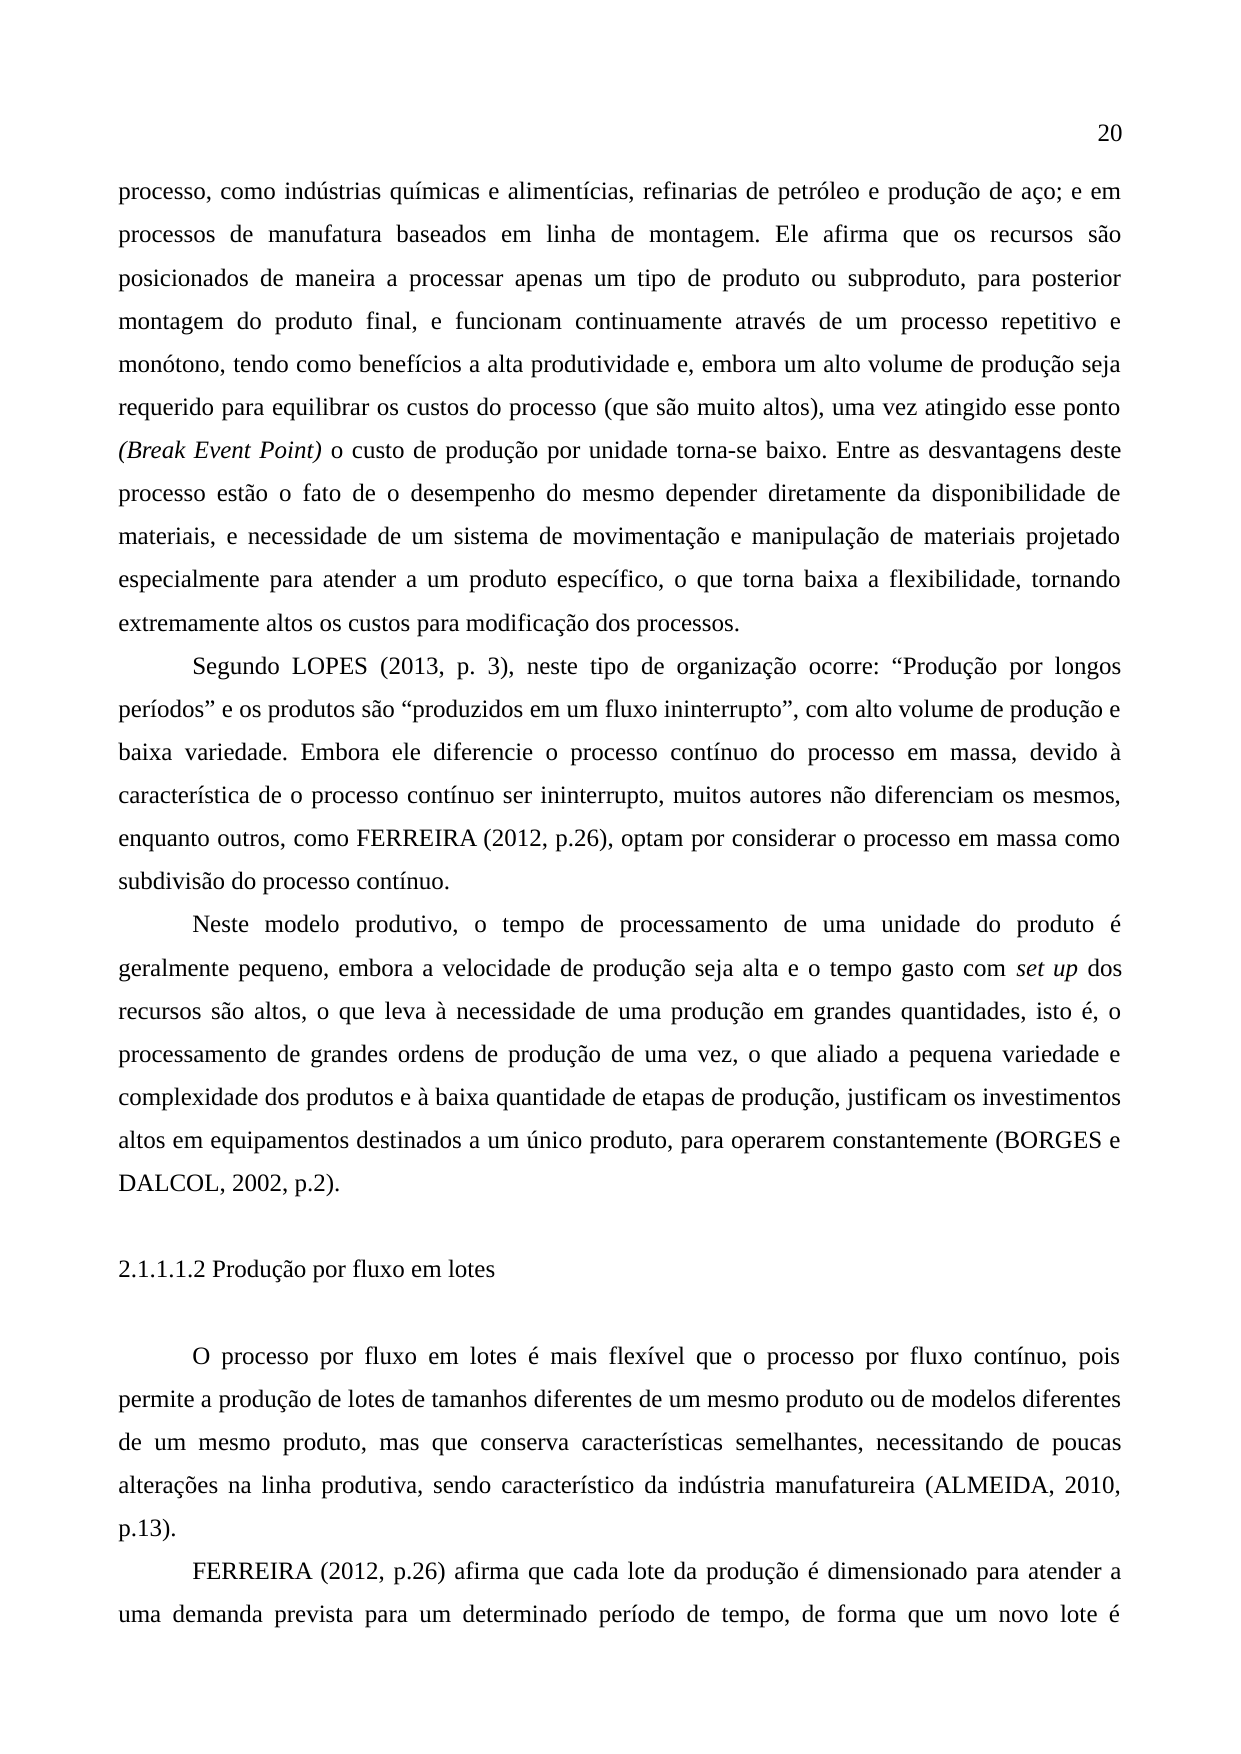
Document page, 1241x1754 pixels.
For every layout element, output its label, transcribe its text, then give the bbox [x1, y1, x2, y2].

text O processo por fluxo em lotes é mais flexível que o processo por fluxo contínuo, pois permite a produção de lotes de tamanhos diferentes de um mesmo produto ou de modelos diferentes de um mesmo produto, mas que conserva características semelhantes, necessitando de poucas alterações na linha produtiva, sendo característico da indústria manufatureira (ALMEIDA, 2010, p.13). [118, 1341, 1122, 1542]
text Neste modelo produtivo, o tempo de processamento de uma unidade do produto é geralmente pequeno, embora a velocidade de produção seja alta e o tempo gasto com set up dos recursos são altos, o que leva à necessidade de uma produção em grandes quantidades, isto é, o processamento de grandes ordens de produção de uma vez, o que aliado a pequena variedade e complexidade dos produtos e à baixa quantidade de etapas de produção, justificam os investimentos altos em equipamentos destinados a um único produto, para operarem constantemente (BORGES e DALCOL, 2002, p.2). [118, 909, 1122, 1197]
text 2.1.1.1.2 Produção por fluxo em lotes [118, 1254, 1122, 1283]
text FERREIRA (2012, p.26) afirma que cada lote da produção é dimensionado para atender a uma demanda prevista para um determinado período de tempo, de forma que um novo lote é [118, 1556, 1122, 1628]
text processo, como indústrias químicas e alimentícias, refinarias de petróleo e produção de aço; e em processos de manufatura baseados em linha de montagem. Ele afirma que os recursos são posicionados de maneira a processar apenas um tipo de produto ou subproduto, para posterior montagem do produto final, e funcionam continuamente através de um processo repetitivo e monótono, tendo como benefícios a alta produtividade e, embora um alto volume de produção seja requerido para equilibrar os custos do processo (que são muito altos), uma vez atingido esse ponto (Break Event Point) o custo de produção por unidade torna-se baixo. Entre as desvantagens deste processo estão o fato de o desempenho do mesmo depender diretamente da disponibilidade de materiais, e necessidade de um sistema de movimentação e manipulação de materiais projetado especialmente para atender a um produto específico, o que torna baixa a flexibilidade, tornando extremamente altos os custos para modificação dos processos. [118, 176, 1122, 636]
text Segundo LOPES (2013, p. 3), neste tipo de organização ocorre: “Produção por longos períodos” e os produtos são “produzidos em um fluxo ininterrupto”, com alto volume de produção e baixa variedade. Embora ele diferencie o processo contínuo do processo em massa, devido à característica de o processo contínuo ser ininterrupto, muitos autores não diferenciam os mesmos, enquanto outros, como FERREIRA (2012, p.26), optam por considerar o processo em massa como subdivisão do processo contínuo. [118, 651, 1122, 895]
